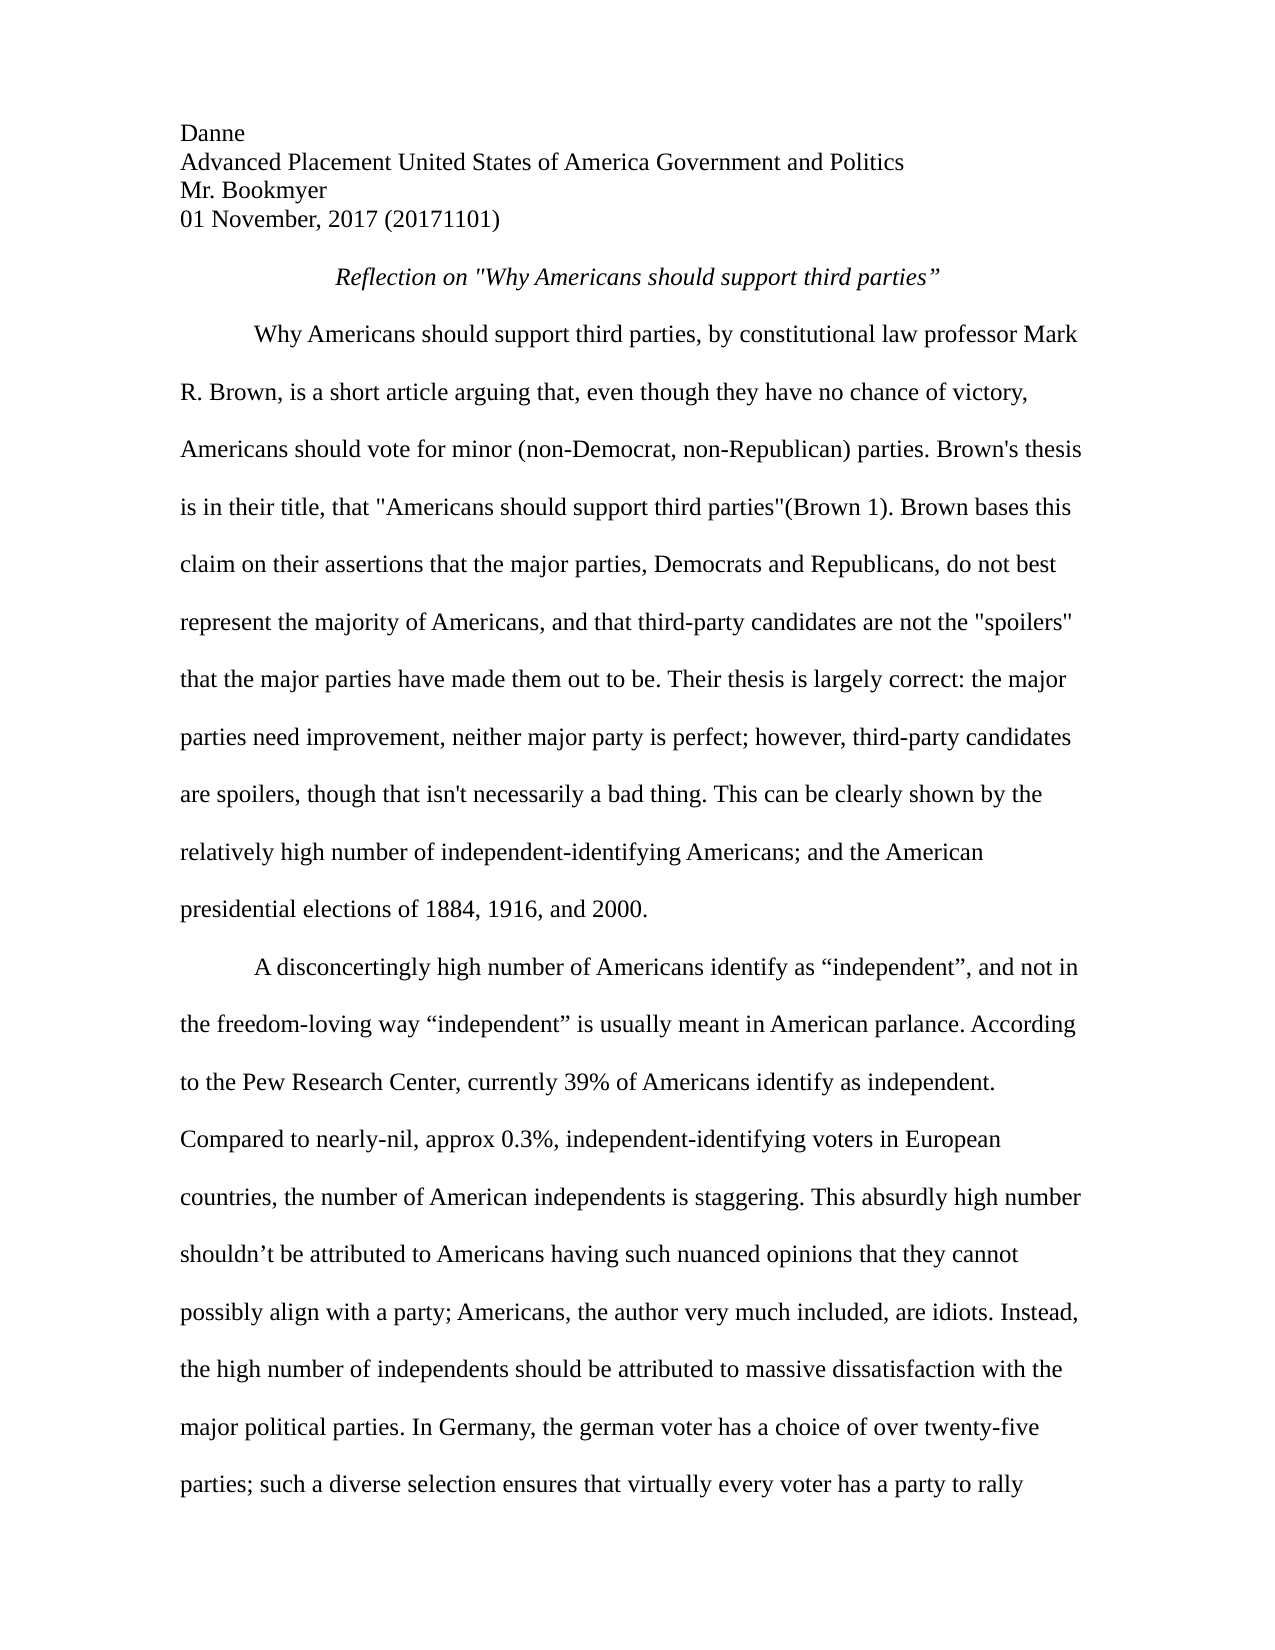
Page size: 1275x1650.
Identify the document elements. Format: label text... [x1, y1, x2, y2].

text 01 November, 2017 (20171101) [180, 204, 1098, 233]
text Advanced Placement United States of America Government and Politics [180, 147, 1098, 176]
text Why Americans should support third parties, by constitutional law professor Mark R. Brown, is a short article arguing that, even though they have no chance of victory, Americans should vote for minor (non-Democrat, non-Republican) parties. Brown's thesis is in their title, that "Americans should support third parties"(Brown 1). Brown bases this claim on their assertions that the major parties, Democrats and Republicans, do not best represent the majority of Americans, and that third-party candidates are not the "spoilers" that the major parties have made them out to be. Their thesis is largely correct: the major parties need improvement, neither major party is perfect; however, third-party candidates are spoilers, though that isn't necessarily a bad thing. This can be clearly shown by the relatively high number of independent-identifying Americans; and the American presidential elections of 1884, 1916, and 2000. [180, 319, 1098, 923]
text Reflection on "Why Americans should support third parties” [180, 262, 1098, 291]
text A disconcertingly high number of Americans identify as “independent”, and not in the freedom-loving way “independent” is usually meant in American parlance. According to the Pew Research Center, currently 39% of Americans identify as independent. Compared to nearly-nil, approx 0.3%, independent-identifying voters in European countries, the number of American independents is staggering. This absurdly high number shouldn’t be attributed to Americans having such nuanced opinions that they cannot possibly align with a party; Americans, the author very much included, are idiots. Instead, the high number of independents should be attributed to massive dissatisfaction with the major political parties. In Germany, the german voter has a choice of over twenty-five parties; such a diverse selection ensures that virtually every voter has a party to rally [180, 952, 1098, 1498]
text Mr. Bookmyer [180, 176, 1098, 204]
text Danne [180, 118, 1098, 147]
